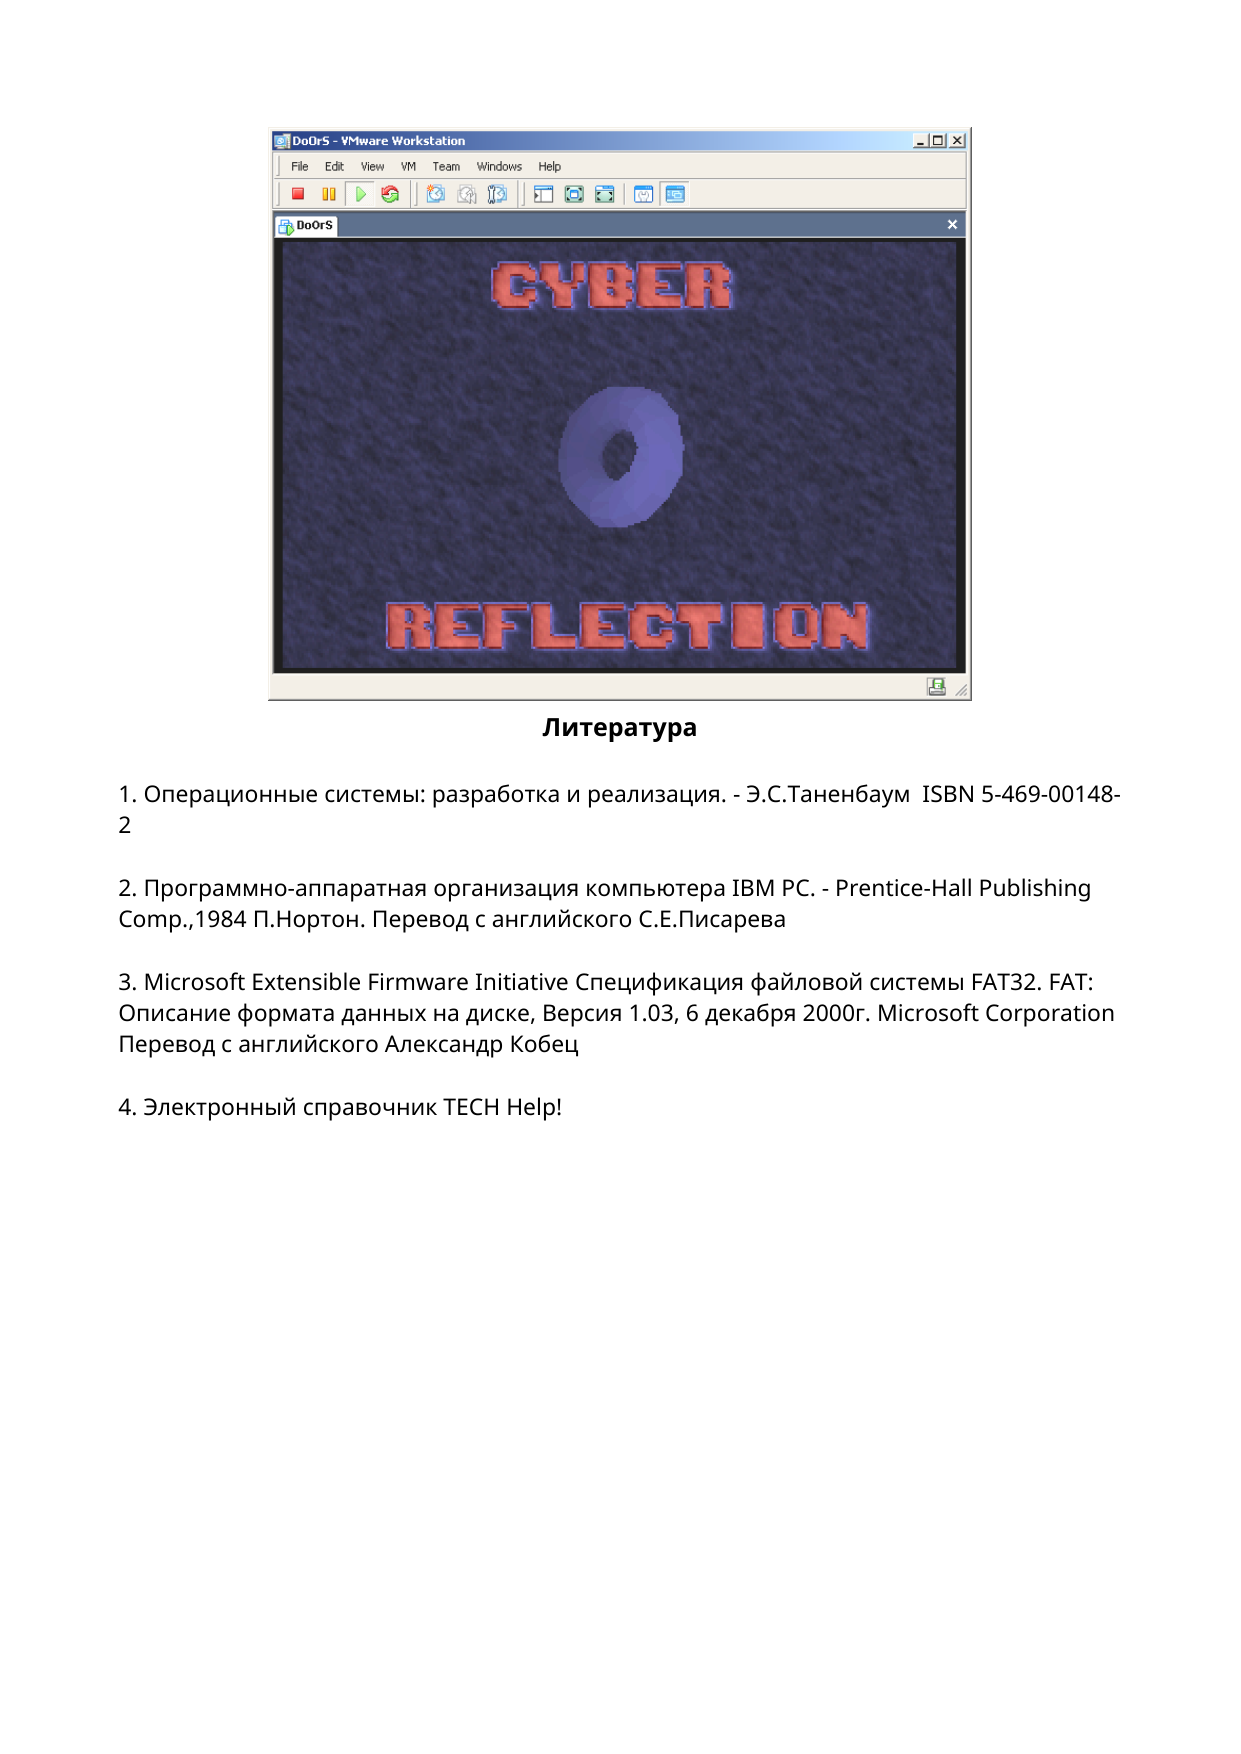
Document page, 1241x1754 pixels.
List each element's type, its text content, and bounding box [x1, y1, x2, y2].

text Comp.,1984 П.Нортон. Перевод с английского С.Е.Писарева [118, 903, 1122, 934]
text Литература [118, 710, 1122, 778]
text 1. Операционные системы: разработка и реализация. - Э.С.Таненбаум ISBN 5-469-00148-2 [118, 778, 1122, 841]
text 2. Программно-аппаратная организация компьютера IBM PC. - Prentice-Hall Publishing [118, 872, 1122, 903]
text Перевод с английского Александр Кобец [118, 1028, 1122, 1059]
text 3. Microsoft Extensible Firmware Initiative Спецификация файловой системы FAT32. FAT: Описание формата данных на диске, Версия 1.03, 6 декабря 2000г. Microsoft Corporation [118, 966, 1122, 1028]
text 4. Электронный справочник TECH Help! [118, 1091, 1122, 1122]
